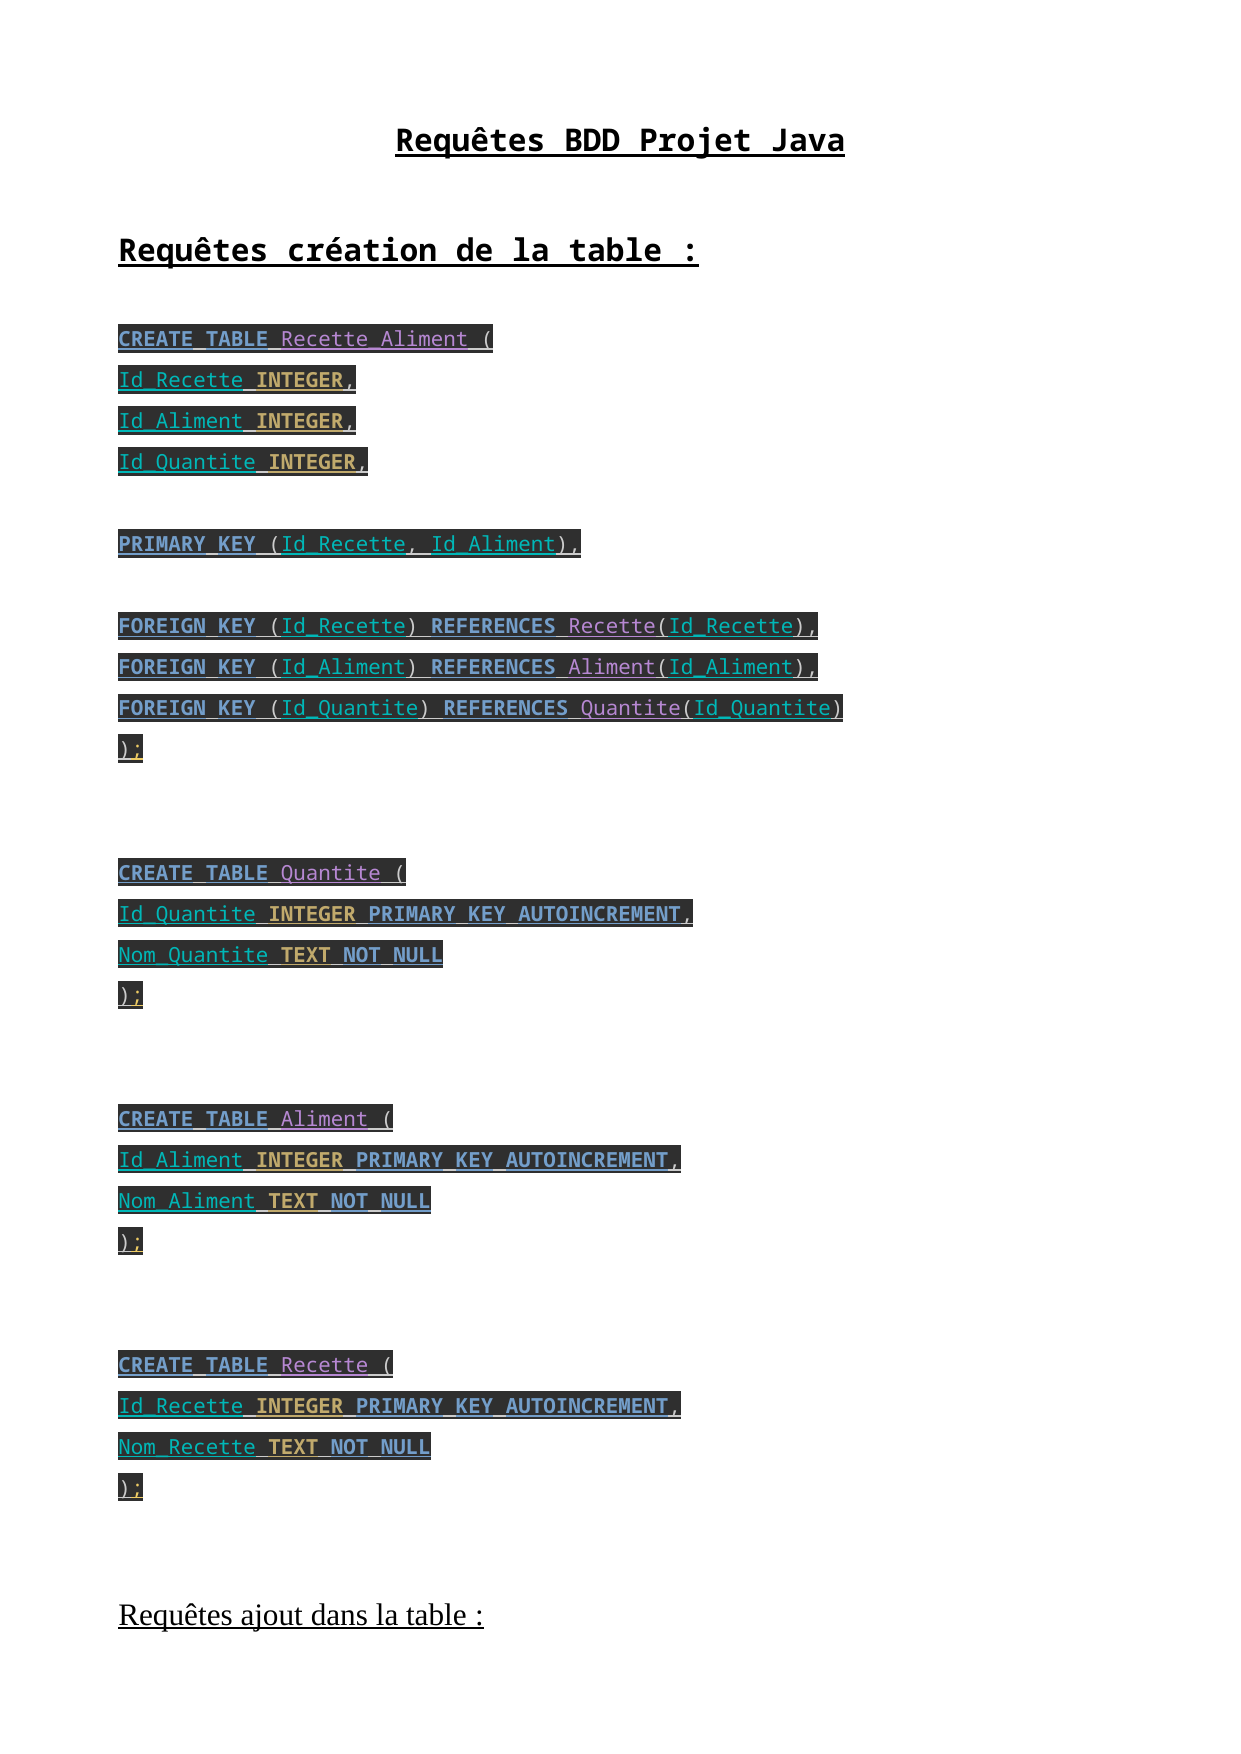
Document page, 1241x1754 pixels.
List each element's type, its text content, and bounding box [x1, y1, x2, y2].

text Nom_Quantite TEXT NOT NULL [118, 940, 1122, 968]
text Id_Quantite INTEGER, [118, 447, 1122, 476]
text Id_Aliment INTEGER PRIMARY KEY AUTOINCREMENT, [118, 1145, 1122, 1173]
text Id_Recette INTEGER PRIMARY KEY AUTOINCREMENT, [118, 1391, 1122, 1419]
text Nom_Recette TEXT NOT NULL [118, 1432, 1122, 1460]
text PRIMARY KEY (Id_Recette, Id_Aliment), [118, 529, 1122, 558]
text Id_Aliment INTEGER, [118, 406, 1122, 435]
text Nom_Aliment TEXT NOT NULL [118, 1186, 1122, 1214]
text Id_Quantite INTEGER PRIMARY KEY AUTOINCREMENT, [118, 899, 1122, 927]
text ); [118, 1227, 1122, 1255]
text ); [118, 734, 1122, 763]
text FOREIGN KEY (Id_Aliment) REFERENCES Aliment(Id_Aliment), [118, 652, 1122, 681]
text CREATE TABLE Quantite ( [118, 858, 1122, 886]
text Requêtes BDD Projet Java [118, 118, 1122, 161]
text ); [118, 981, 1122, 1009]
text ); [118, 1473, 1122, 1501]
text CREATE TABLE Recette ( [118, 1350, 1122, 1378]
text CREATE TABLE Aliment ( [118, 1104, 1122, 1132]
text Id_Recette INTEGER, [118, 365, 1122, 394]
text FOREIGN KEY (Id_Recette) REFERENCES Recette(Id_Recette), [118, 612, 1122, 640]
text CREATE TABLE Recette_Aliment ( [118, 324, 1122, 353]
text Requêtes ajout dans la table : [118, 1596, 1122, 1632]
text FOREIGN KEY (Id_Quantite) REFERENCES Quantite(Id_Quantite) [118, 693, 1122, 722]
text Requêtes création de la table : [118, 228, 1122, 271]
